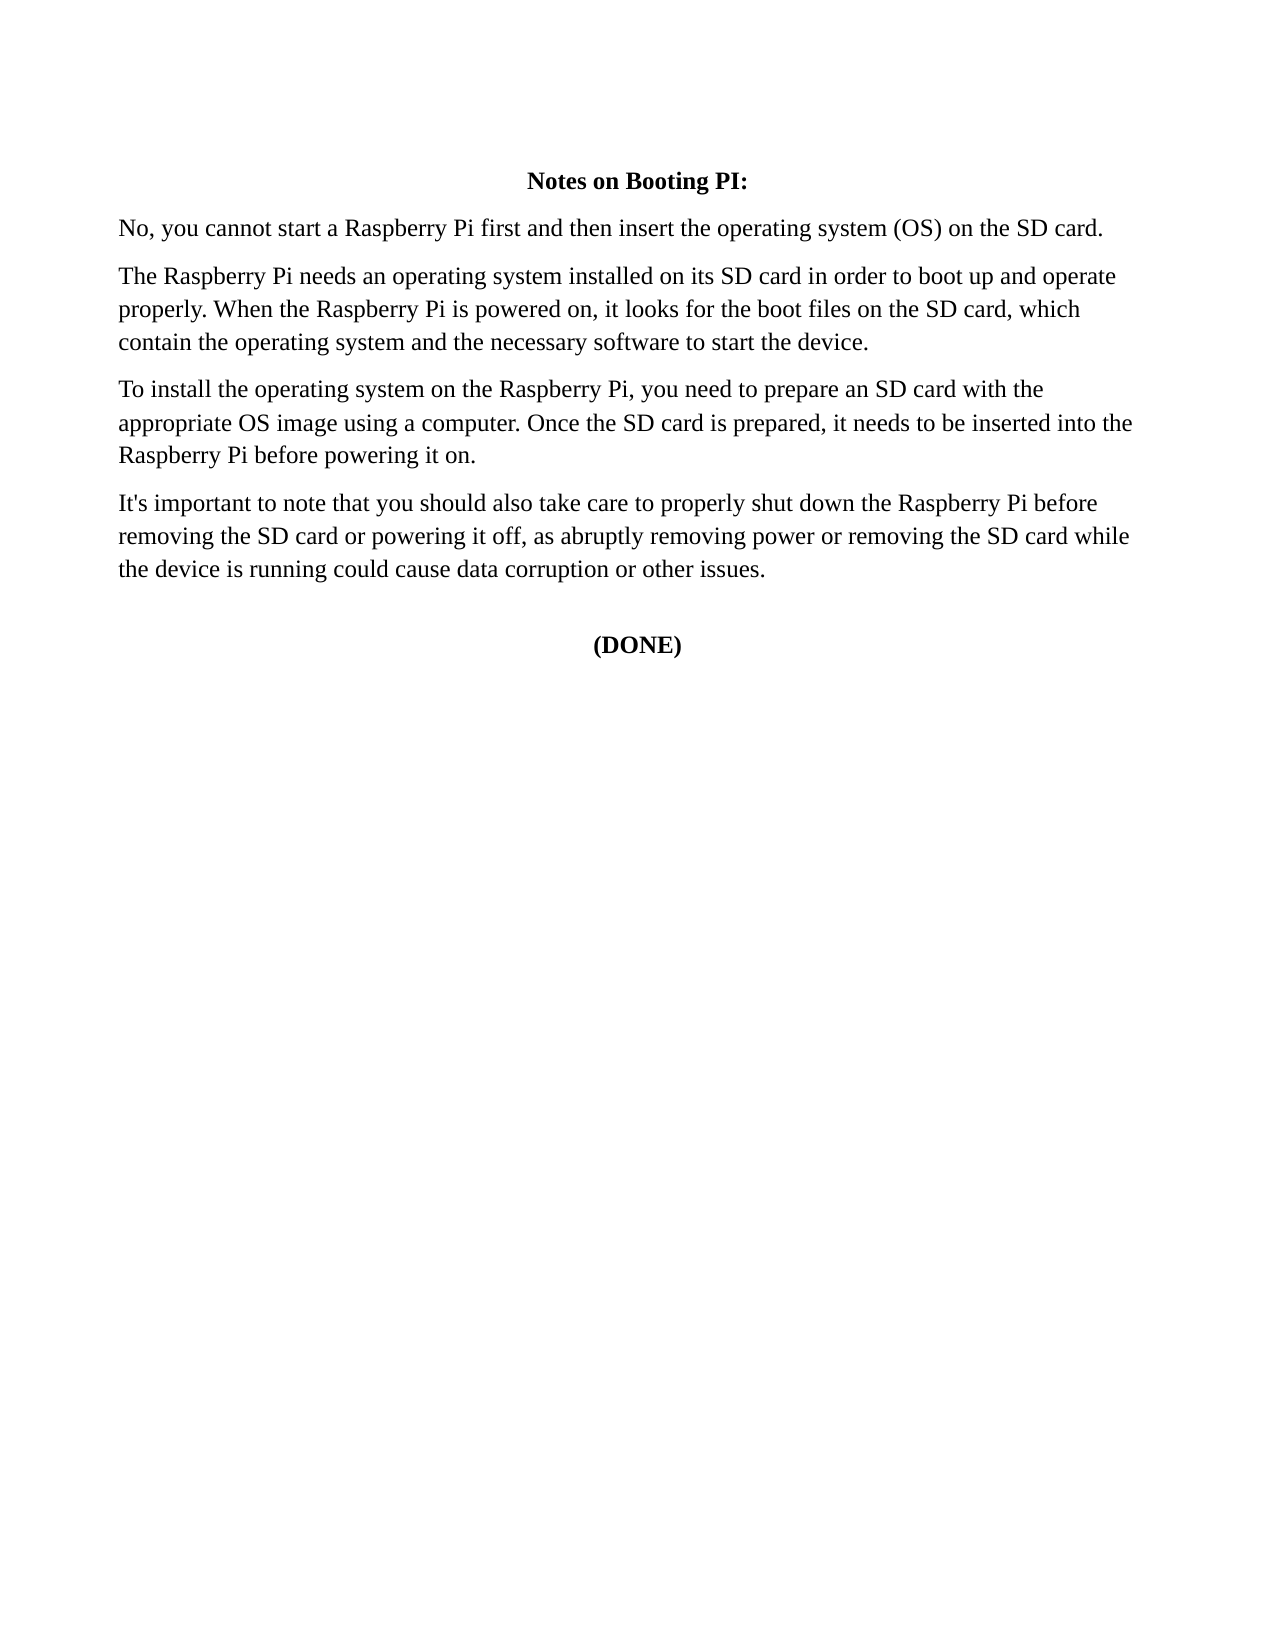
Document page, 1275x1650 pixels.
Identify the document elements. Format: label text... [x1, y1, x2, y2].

text It's important to note that you should also take care to properly shut down the Raspberry Pi before removing the SD card or powering it off, as abruptly removing power or removing the SD card while the device is running could cause data corruption or other issues. [118, 488, 1157, 583]
text Notes on Booting PI: [118, 166, 1157, 194]
text To install the operating system on the Raspberry Pi, you need to prepare an SD card with the appropriate OS image using a computer. Once the SD card is prepared, it needs to be inserted into the Raspberry Pi before powering it on. [118, 374, 1157, 469]
text The Raspberry Pi needs an operating system installed on its SD card in order to boot up and operate properly. When the Raspberry Pi is powered on, it looks for the boot files on the SD card, which contain the operating system and the necessary software to start the device. [118, 261, 1157, 356]
text (DONE) [118, 631, 1157, 659]
text No, you cannot start a Raspberry Pi first and then insert the operating system (OS) on the SD card. [118, 213, 1157, 242]
